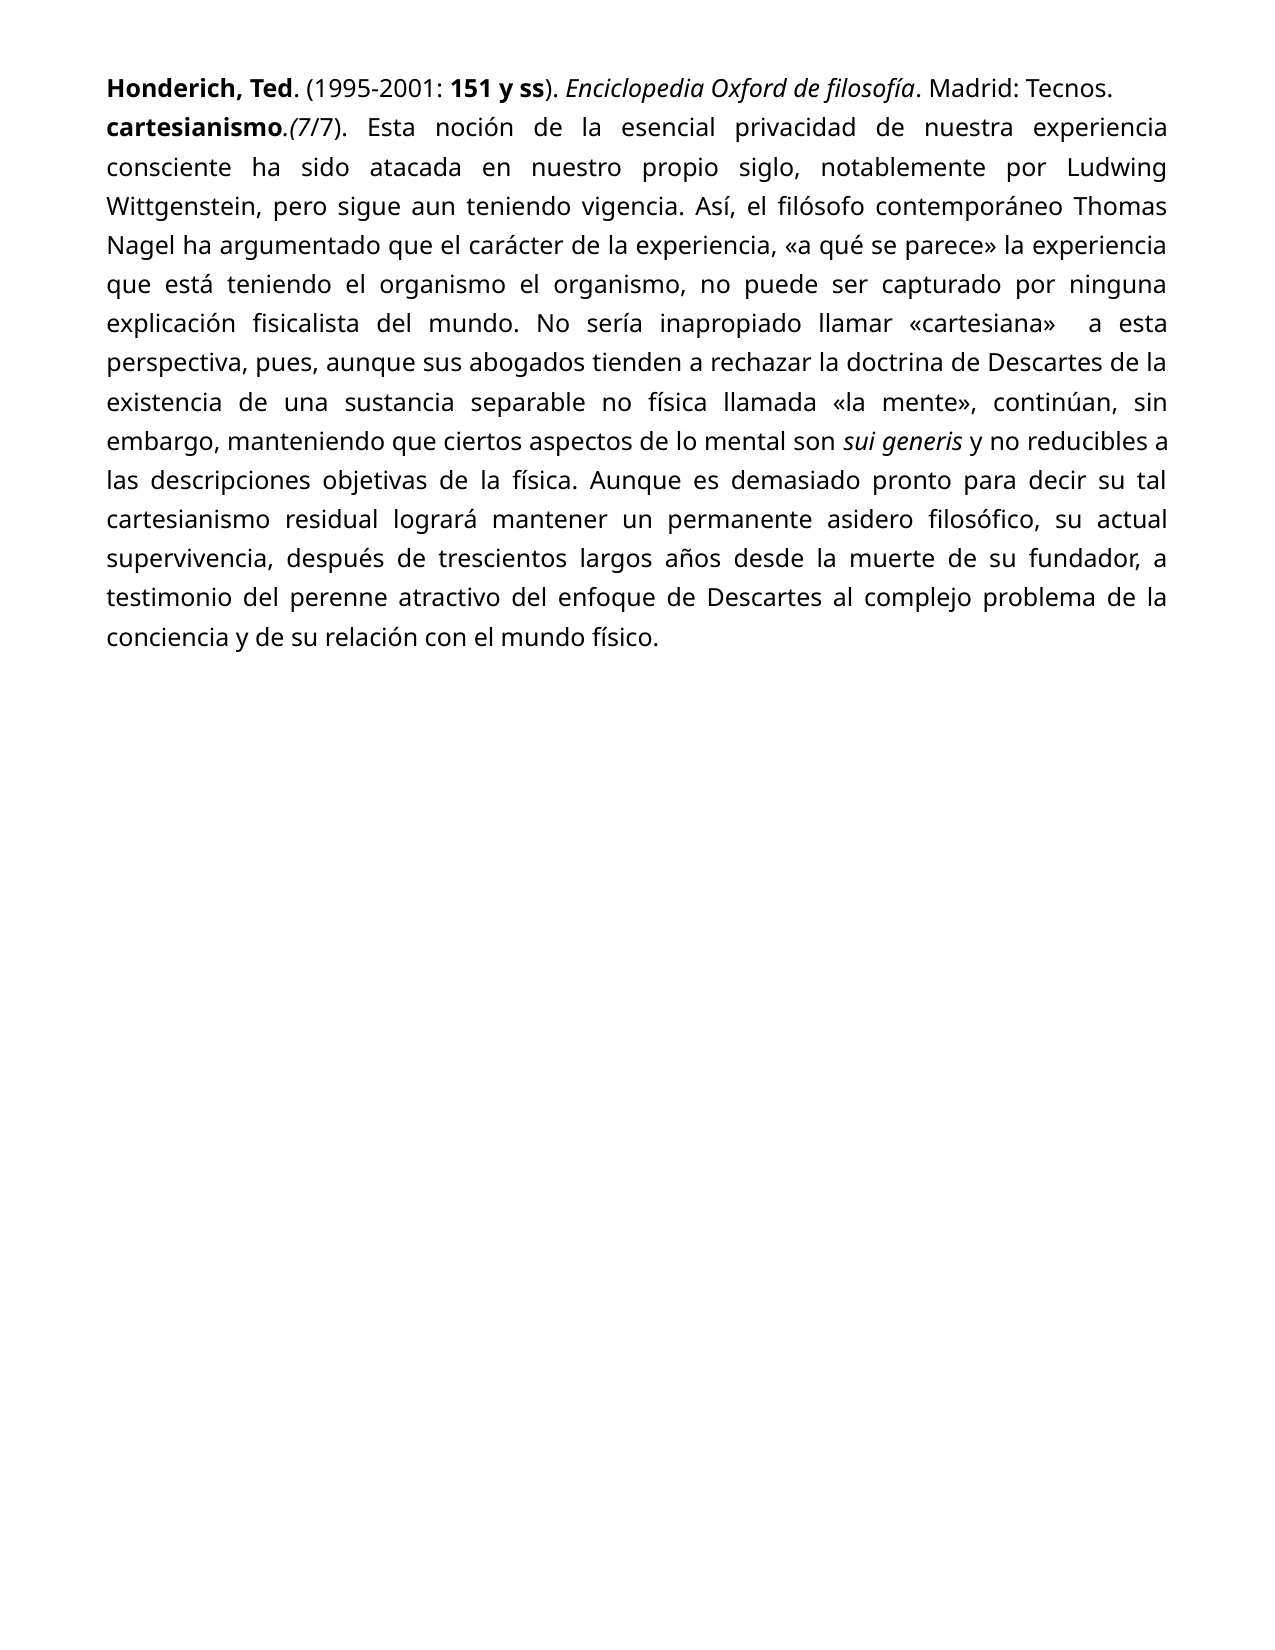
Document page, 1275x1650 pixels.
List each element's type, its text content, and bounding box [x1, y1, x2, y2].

text cartesianismo.(7/7). Esta noción de la esencial privacidad de nuestra experiencia consciente ha sido atacada en nuestro propio siglo, notablemente por Ludwing Wittgenstein, pero sigue aun teniendo vigencia. Así, el filósofo contemporáneo Thomas Nagel ha argumentado que el carácter de la experiencia, «a qué se parece» la experiencia que está teniendo el organismo el organismo, no puede ser capturado por ninguna explicación fisicalista del mundo. No sería inapropiado llamar «cartesiana» a esta perspectiva, pues, aunque sus abogados tienden a rechazar la doctrina de Descartes de la existencia de una sustancia separable no física llamada «la mente», continúan, sin embargo, manteniendo que ciertos aspectos de lo mental son sui generis y no reducibles a las descripciones objetivas de la física. Aunque es demasiado pronto para decir su tal cartesianismo residual logrará mantener un permanente asidero filosófico, su actual supervivencia, después de trescientos largos años desde la muerte de su fundador, a testimonio del perenne atractivo del enfoque de Descartes al complejo problema de la conciencia y de su relación con el mundo físico. [106, 110, 1169, 653]
text Honderich, Ted. (1995-2001: 151 y ss). Enciclopedia Oxford de filosofía. Madrid: Tecnos. [106, 71, 1169, 105]
